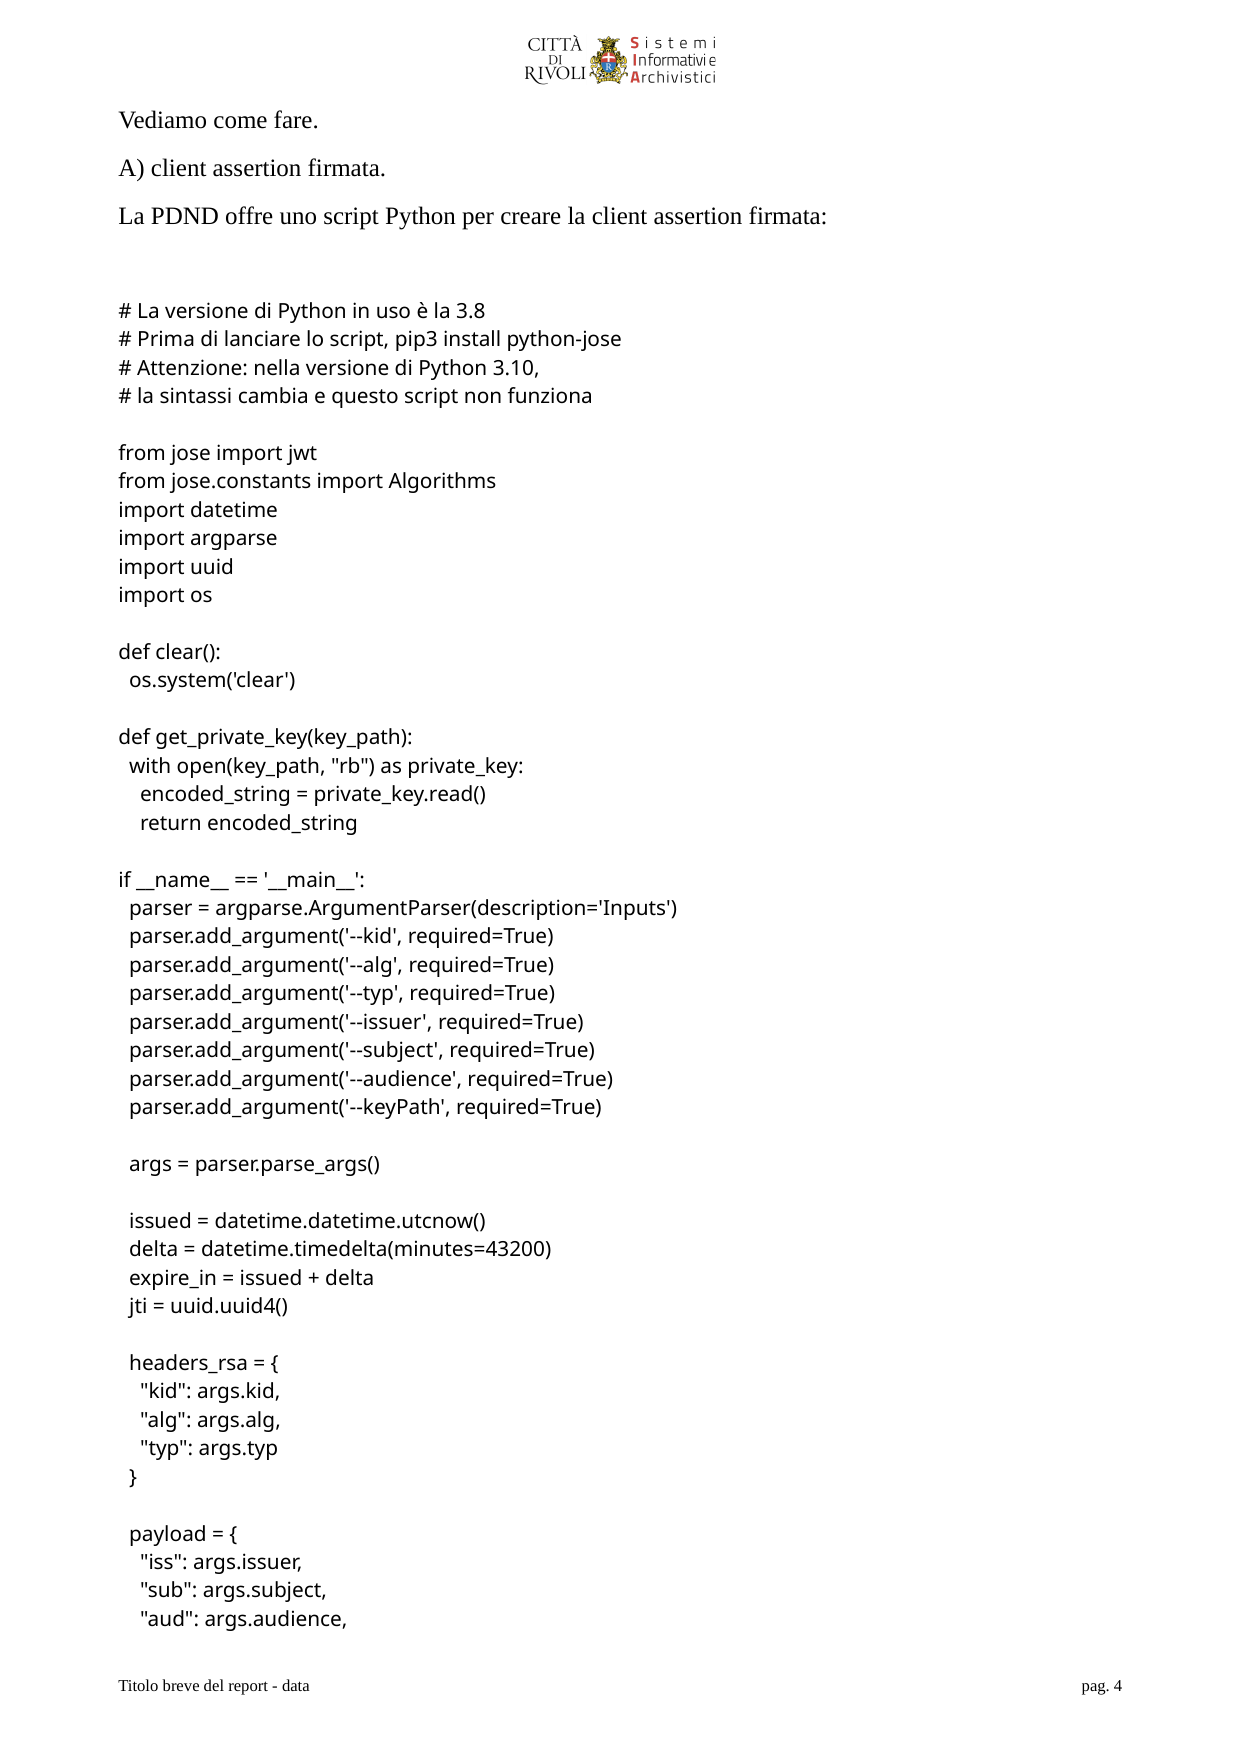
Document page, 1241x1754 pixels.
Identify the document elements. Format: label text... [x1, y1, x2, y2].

text jti = uuid.uuid4() [118, 1291, 1122, 1320]
text def get_private_key(key_path): [118, 722, 1122, 751]
text parser.add_argument('--typ', required=True) [118, 978, 1122, 1007]
text "aud": args.audience, [118, 1604, 1122, 1632]
text import argparse [118, 523, 1122, 552]
text # la sintassi cambia e questo script non funziona [118, 381, 1122, 410]
text parser.add_argument('--audience', required=True) [118, 1064, 1122, 1092]
text parser.add_argument('--issuer', required=True) [118, 1007, 1122, 1035]
text parser = argparse.ArgumentParser(description='Inputs') [118, 893, 1122, 922]
text # La versione di Python in uso è la 3.8 [118, 296, 1122, 324]
text # Attenzione: nella versione di Python 3.10, [118, 353, 1122, 381]
text headers_rsa = { [118, 1348, 1122, 1377]
text args = parser.parse_args() [118, 1149, 1122, 1177]
text Vediamo come fare. [118, 106, 1122, 134]
text # Prima di lanciare lo script, pip3 install python-jose [118, 324, 1122, 353]
text parser.add_argument('--kid', required=True) [118, 922, 1122, 950]
text parser.add_argument('--subject', required=True) [118, 1035, 1122, 1064]
text parser.add_argument('--keyPath', required=True) [118, 1092, 1122, 1121]
text payload = { [118, 1519, 1122, 1547]
text expire_in = issued + delta [118, 1263, 1122, 1291]
text encoded_string = private_key.read() [118, 779, 1122, 808]
text parser.add_argument('--alg', required=True) [118, 950, 1122, 978]
text "kid": args.kid, [118, 1377, 1122, 1405]
text import os [118, 580, 1122, 609]
picture [524, 34, 716, 85]
text delta = datetime.timedelta(minutes=43200) [118, 1234, 1122, 1263]
text os.system('clear') [118, 666, 1122, 694]
text return encoded_string [118, 808, 1122, 836]
text "sub": args.subject, [118, 1576, 1122, 1604]
text issued = datetime.datetime.utcnow() [118, 1206, 1122, 1234]
text from jose.constants import Algorithms [118, 467, 1122, 495]
text "alg": args.alg, [118, 1405, 1122, 1433]
text import uuid [118, 552, 1122, 580]
text } [118, 1462, 1122, 1490]
text "typ": args.typ [118, 1433, 1122, 1462]
text def clear(): [118, 637, 1122, 666]
text with open(key_path, "rb") as private_key: [118, 751, 1122, 779]
text from jose import jwt [118, 438, 1122, 467]
text La PDND offre uno script Python per creare la client assertion firmata: [118, 201, 1122, 229]
text import datetime [118, 495, 1122, 523]
text A) client assertion firmata. [118, 153, 1122, 182]
text if __name__ == '__main__': [118, 865, 1122, 893]
text "iss": args.issuer, [118, 1547, 1122, 1576]
